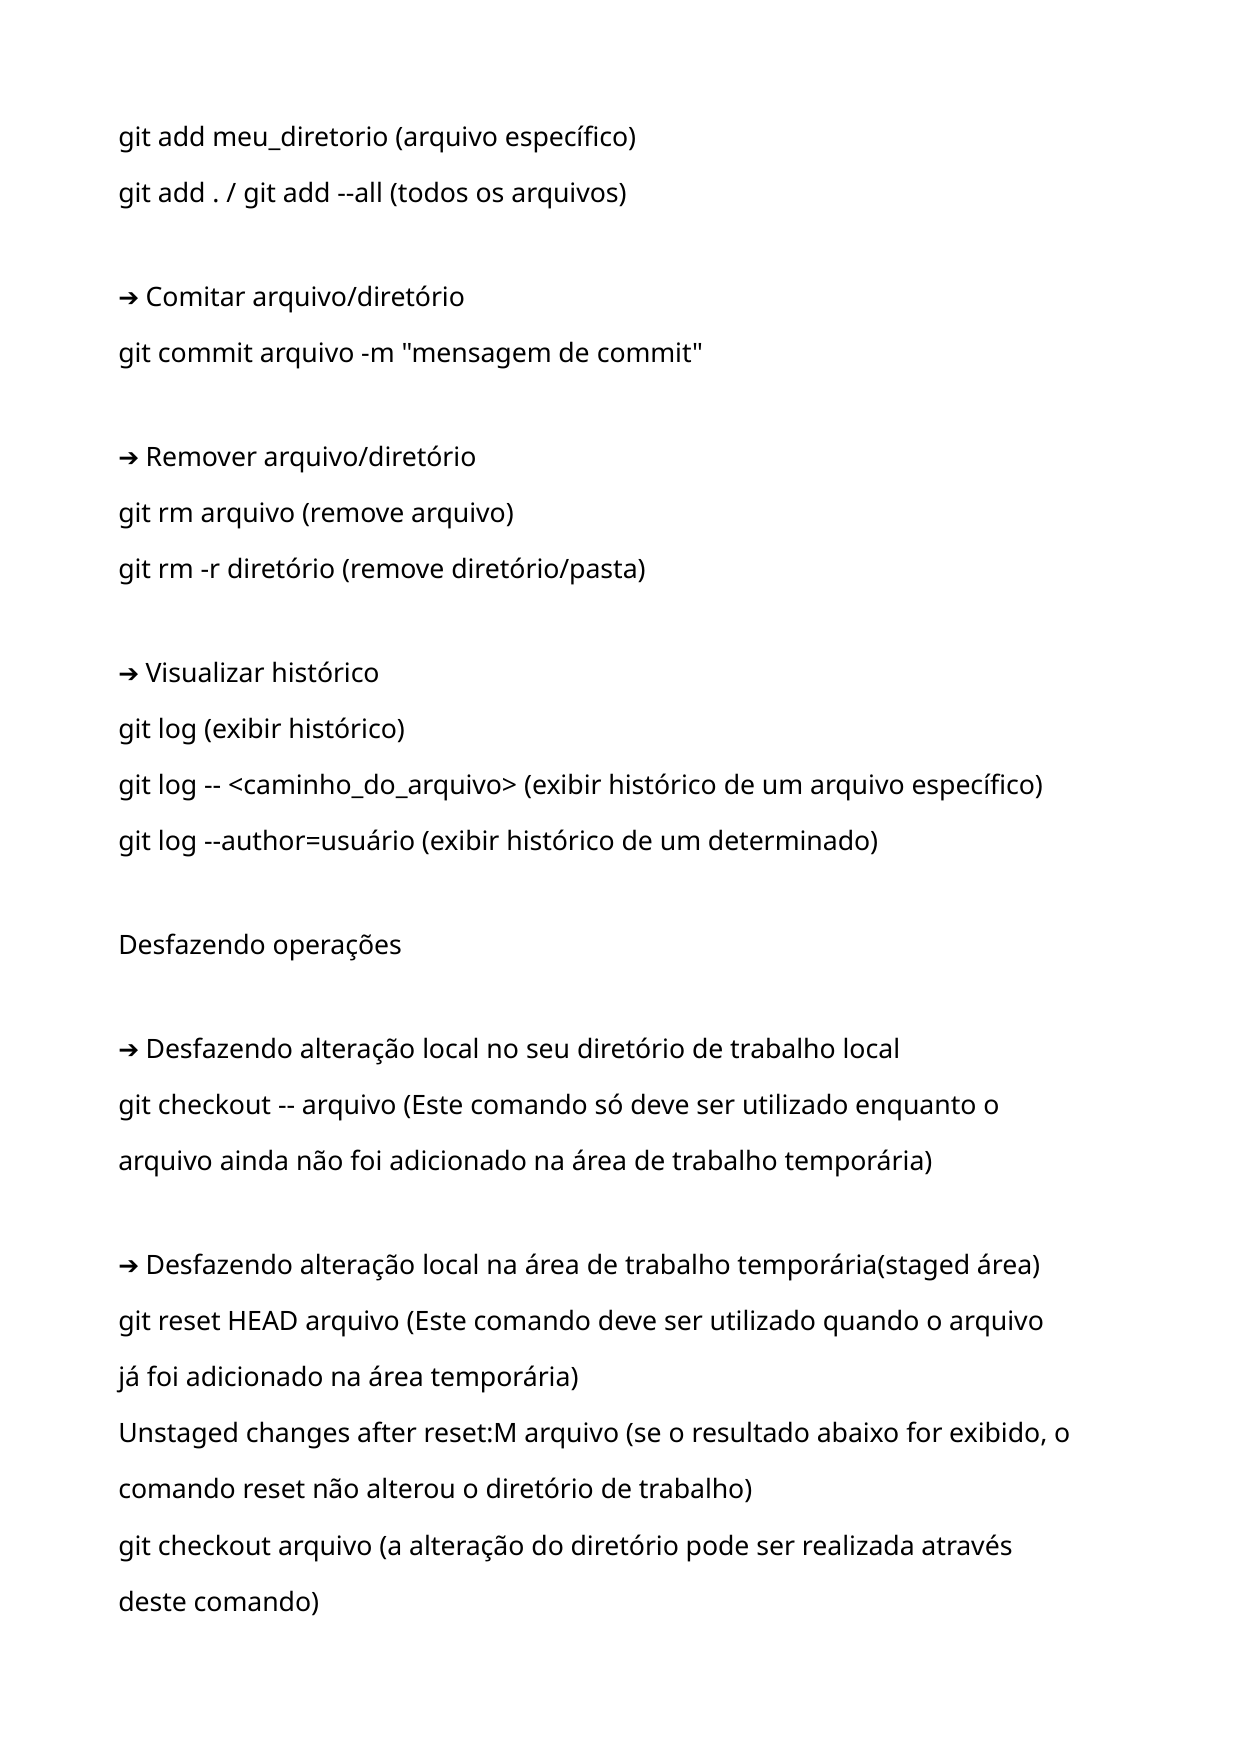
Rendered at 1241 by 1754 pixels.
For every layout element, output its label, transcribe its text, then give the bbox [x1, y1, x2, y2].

text git log --author=usuário (exibir histórico de um determinado) [118, 822, 1122, 858]
text git rm arquivo (remove arquivo) [118, 494, 1122, 530]
text comando reset não alterou o diretório de trabalho) [118, 1471, 1122, 1507]
text ➔ Desfazendo alteração local na área de trabalho temporária(staged área) [118, 1246, 1122, 1282]
text git log -- <caminho_do_arquivo> (exibir histórico de um arquivo específico) [118, 766, 1122, 802]
text ➔ Desfazendo alteração local no seu diretório de trabalho local [118, 1030, 1122, 1066]
text já foi adicionado na área temporária) [118, 1358, 1122, 1394]
text git checkout -- arquivo (Este comando só deve ser utilizado enquanto o [118, 1086, 1122, 1122]
text arquivo ainda não foi adicionado na área de trabalho temporária) [118, 1142, 1122, 1178]
text deste comando) [118, 1583, 1122, 1619]
text git commit arquivo -m "mensagem de commit" [118, 334, 1122, 370]
text Desfazendo operações [118, 926, 1122, 962]
text ➔ Visualizar histórico [118, 654, 1122, 690]
text git add meu_diretorio (arquivo específico) [118, 118, 1122, 154]
text Unstaged changes after reset:M arquivo (se o resultado abaixo for exibido, o [118, 1414, 1122, 1451]
text git reset HEAD arquivo (Este comando deve ser utilizado quando o arquivo [118, 1302, 1122, 1338]
text git checkout arquivo (a alteração do diretório pode ser realizada através [118, 1527, 1122, 1563]
text ➔ Remover arquivo/diretório [118, 438, 1122, 474]
text git log (exibir histórico) [118, 710, 1122, 746]
text ➔ Comitar arquivo/diretório [118, 278, 1122, 314]
text git rm -r diretório (remove diretório/pasta) [118, 550, 1122, 586]
text git add . / git add --all (todos os arquivos) [118, 174, 1122, 210]
